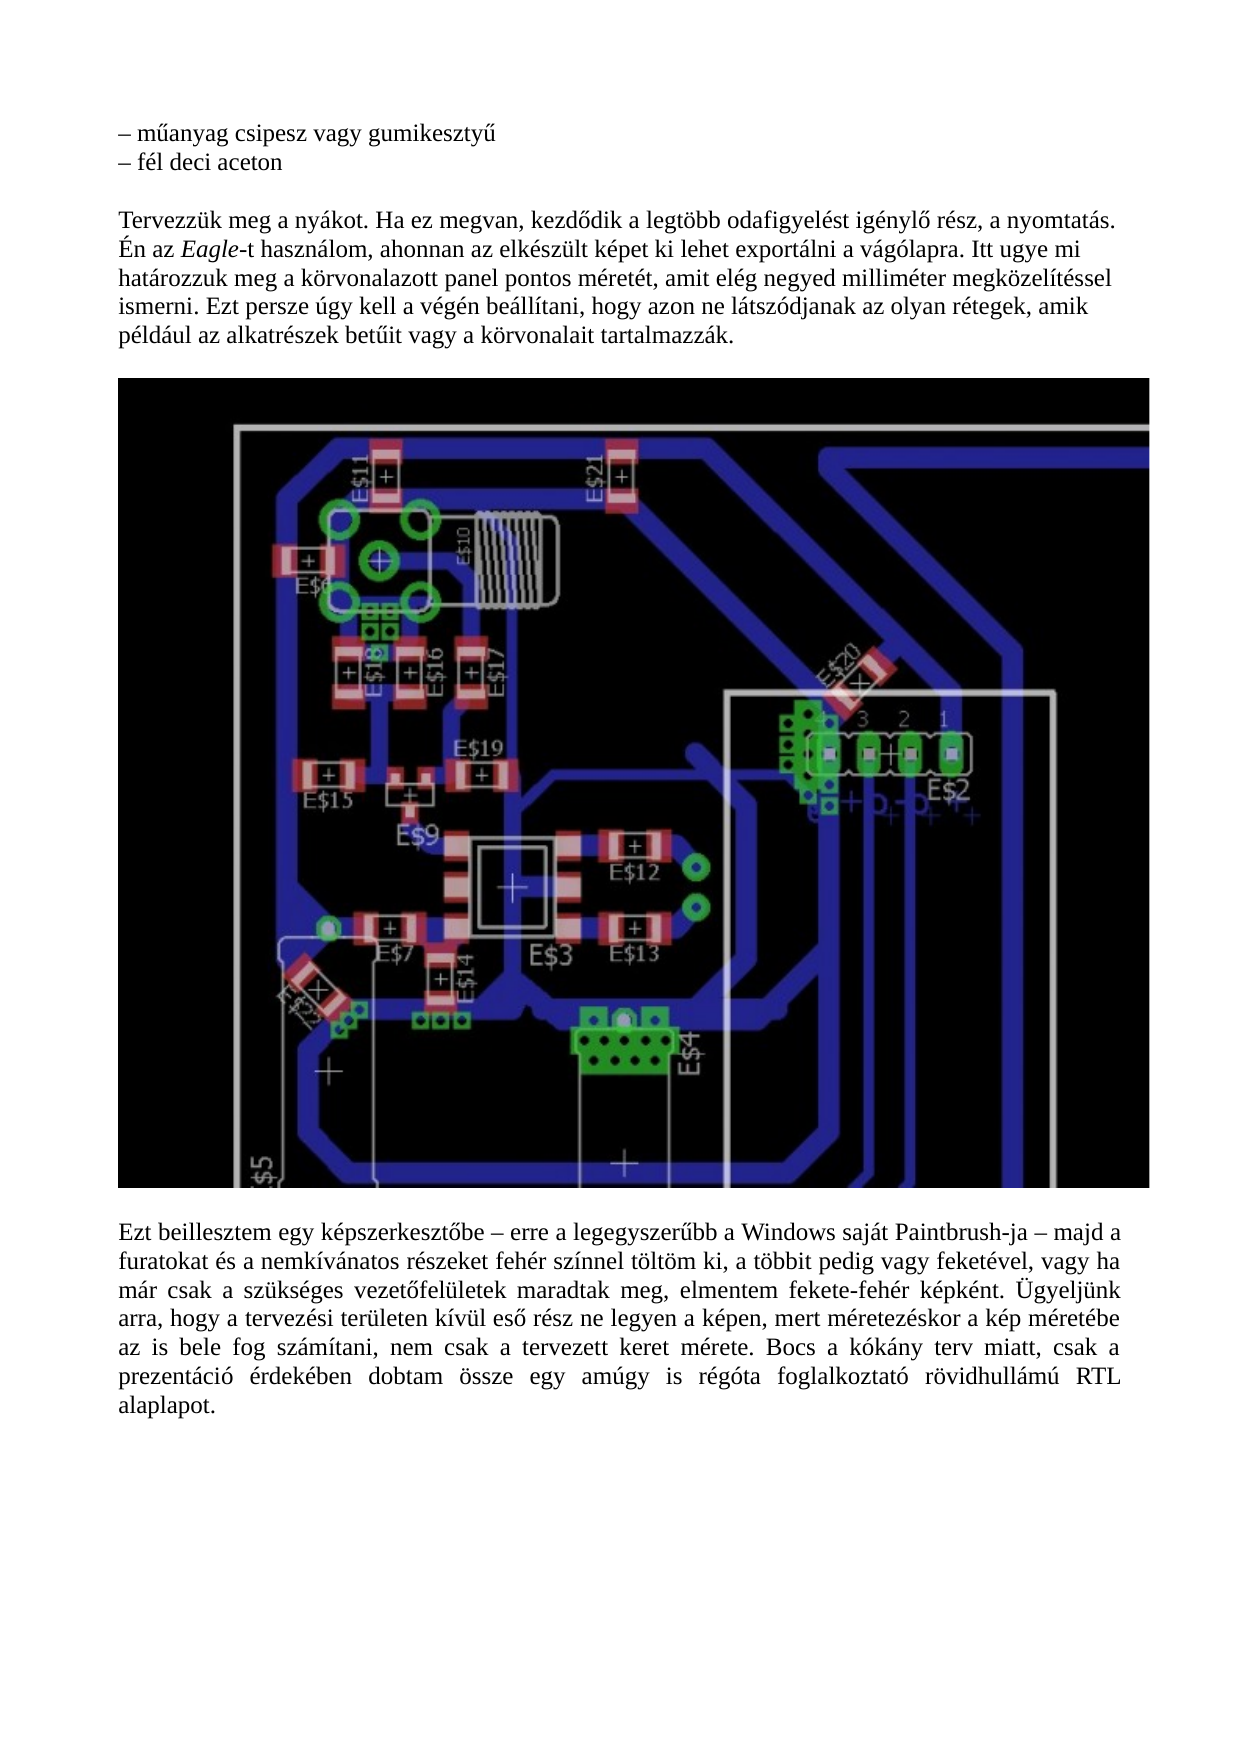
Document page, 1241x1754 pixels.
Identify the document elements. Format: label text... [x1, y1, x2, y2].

picture [118, 378, 1150, 1188]
text – műanyag csipesz vagy gumikesztyű – fél deci aceton [118, 118, 1122, 176]
text Ezt beillesztem egy képszerkesztőbe – erre a legegyszerűbb a Windows saját Paintbrush-ja – majd a furatokat és a nemkívánatos részeket fehér színnel töltöm ki, a többit pedig vagy feketével, vagy ha már csak a szükséges vezetőfelületek maradtak meg, elmentem fekete-fehér képként. Ügyeljünk arra, hogy a tervezési területen kívül eső rész ne legyen a képen, mert méretezéskor a kép méretébe az is bele fog számítani, nem csak a tervezett keret mérete. Bocs a kókány terv miatt, csak a prezentáció érdekében dobtam össze egy amúgy is régóta foglalkoztató rövidhullámú RTL alaplapot. [118, 1217, 1122, 1418]
text Tervezzük meg a nyákot. Ha ez megvan, kezdődik a legtöbb odafigyelést igénylő rész, a nyomtatás. Én az Eagle-t használom, ahonnan az elkészült képet ki lehet exportálni a vágólapra. Itt ugye mi határozzuk meg a körvonalazott panel pontos méretét, amit elég negyed milliméter megközelítéssel ismerni. Ezt persze úgy kell a végén beállítani, hogy azon ne látszódjanak az olyan rétegek, amik például az alkatrészek betűit vagy a körvonalait tartalmazzák. [118, 205, 1122, 349]
